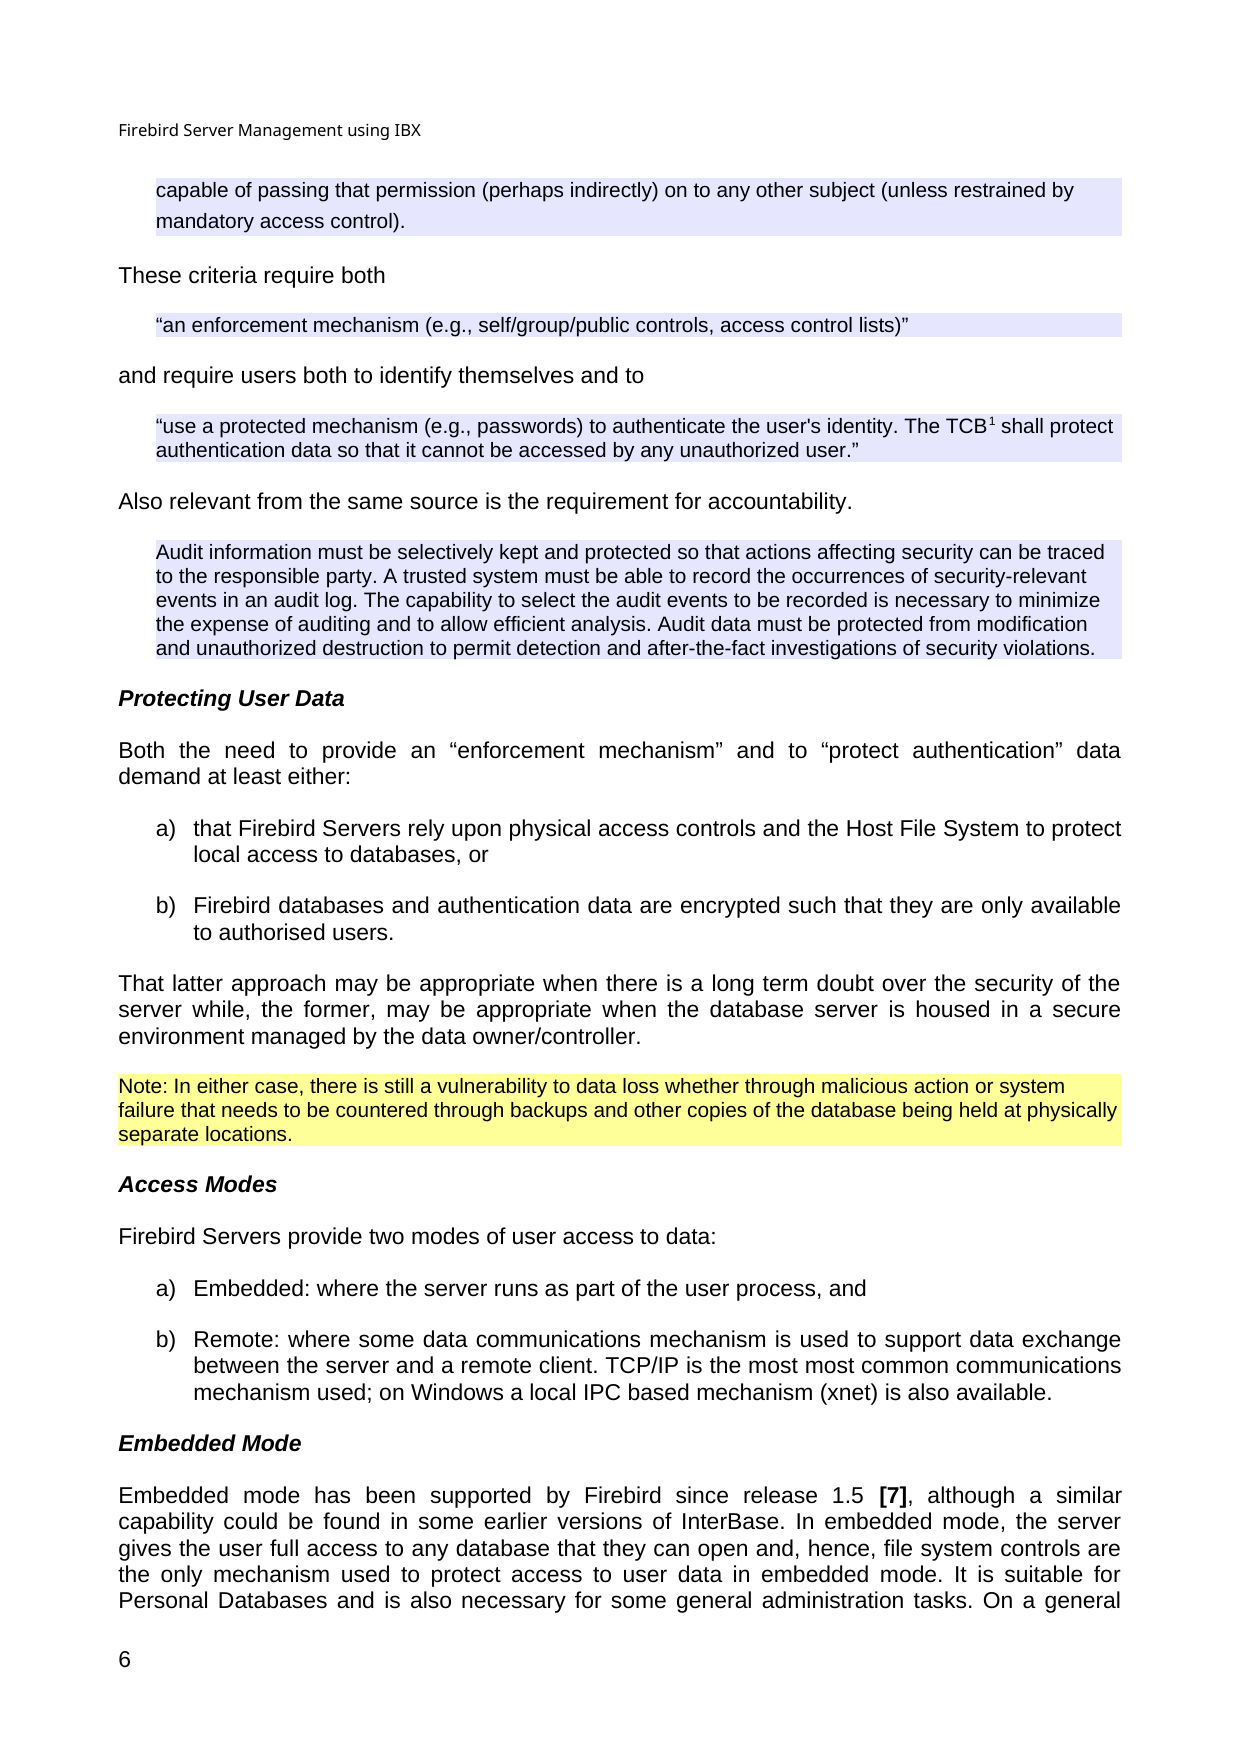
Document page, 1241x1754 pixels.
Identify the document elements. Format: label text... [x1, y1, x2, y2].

text capable of passing that permission (perhaps indirectly) on to any other subject (unless restrained by mandatory access control). [156, 178, 1122, 236]
text Audit information must be selectively kept and protected so that actions affecting security can be traced to the responsible party. A trusted system must be able to record the occurrences of security-relevant events in an audit log. The capability to select the audit events to be recorded is necessary to minimize the expense of auditing and to allow efficient analysis. Audit data must be protected from modification and unauthorized destruction to permit detection and after-the-fact investigations of security violations. [156, 540, 1122, 659]
text Note: In either case, there is still a vulnerability to data loss whether through malicious action or system failure that needs to be countered through backups and other copies of the database being held at physically separate locations. [118, 1074, 1122, 1146]
text Also relevant from the same source is the requirement for accountability. [118, 488, 1122, 514]
text Firebird Servers provide two modes of user access to data: [118, 1223, 1122, 1250]
list Remote: where some data communications mechanism is used to support data exchange between the server and a remote client. TCP/IP is the most most common communications mechanism used; on Windows a local IPC based mechanism (xnet) is also available. [156, 1326, 1122, 1405]
list Embedded: where the server runs as part of the user process, and [156, 1275, 1122, 1301]
text These criteria require both [118, 262, 1122, 288]
text Both the need to provide an “enforcement mechanism” and to “protect authentication” data demand at least either: [118, 737, 1122, 789]
text “use a protected mechanism (e.g., passwords) to authenticate the user's identity. The TCB shall protect authentication data so that it cannot be accessed by any unauthorized user.” [156, 414, 1122, 462]
text Protecting User Data [118, 685, 1122, 711]
text Access Modes [118, 1171, 1122, 1198]
text That latter approach may be appropriate when there is a long term doubt over the security of the server while, the former, may be appropriate when the database server is housed in a secure environment managed by the data owner/controller. [118, 970, 1122, 1049]
text “an enforcement mechanism (e.g., self/group/public controls, access control lists)” [156, 313, 1122, 337]
list that Firebird Servers rely upon physical access controls and the Host File System to protect local access to databases, or [156, 814, 1122, 867]
text Embedded mode has been supported by Firebird since release 1.5 [7], although a similar capability could be found in some earlier versions of InterBase. In embedded mode, the server gives the user full access to any database that they can open and, hence, file system controls are the only mechanism used to protect access to user data in embedded mode. It is suitable for Personal Databases and is also necessary for some general administration tasks. On a general [118, 1482, 1122, 1614]
list Firebird databases and authentication data are encrypted such that they are only available to authorised users. [156, 892, 1122, 945]
text and require users both to identify themselves and to [118, 362, 1122, 389]
text Embedded Mode [118, 1430, 1122, 1456]
